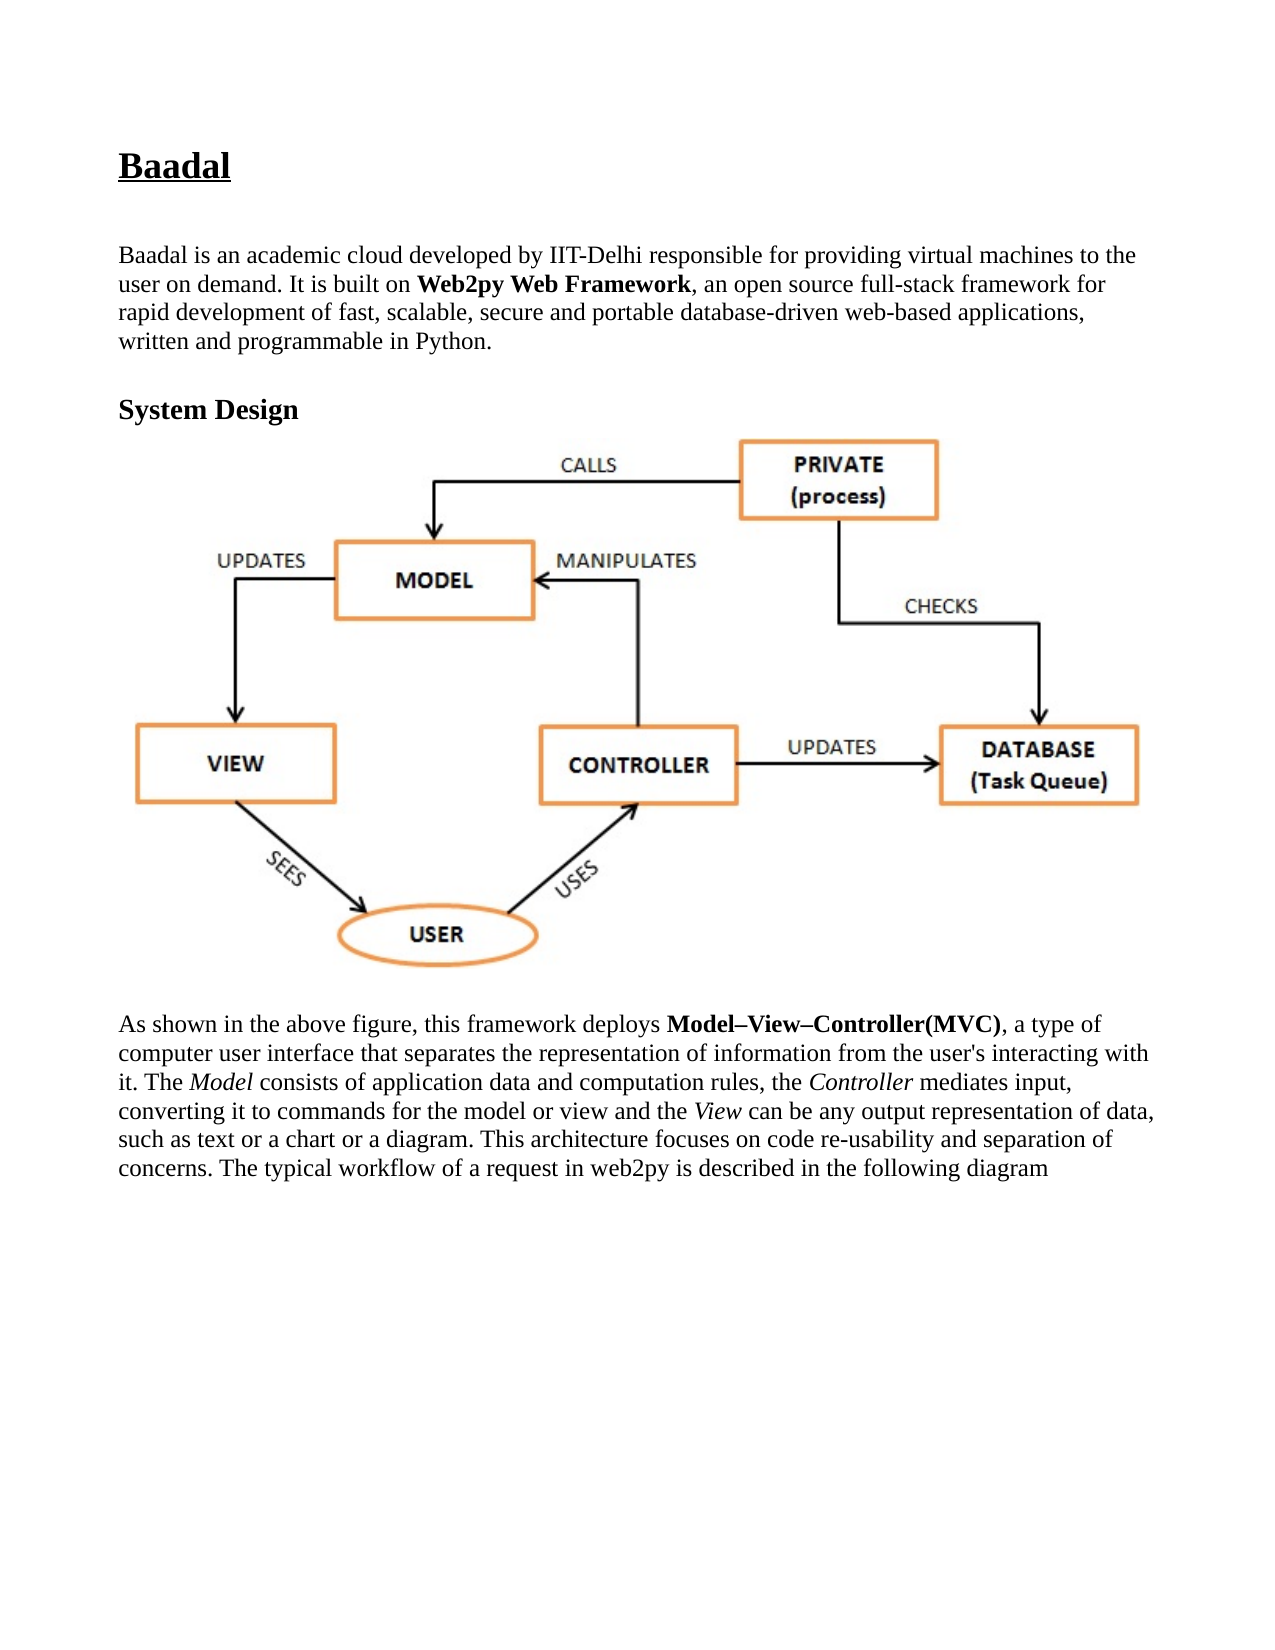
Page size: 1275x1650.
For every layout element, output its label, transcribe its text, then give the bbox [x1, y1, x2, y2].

picture [134, 438, 1141, 969]
subtitle System Design [118, 392, 1157, 426]
text Baadal is an academic cloud developed by IIT-Delhi responsible for providing virtual machines to the user on demand. It is built on Web2py Web Framework, an open source full-stack framework for rapid development of fast, scalable, secure and portable database-driven web-based applications, written and programmable in Python. [118, 240, 1157, 355]
text As shown in the above figure, this framework deploys Model–View–Controller(MVC), a type of computer user interface that separates the representation of information from the user's interacting with it. The Model consists of application data and computation rules, the Controller mediates input, converting it to commands for the model or view and the View can be any output representation of data, such as text or a chart or a diagram. This architecture focuses on code re-usability and separation of concerns. The typical workflow of a request in web2py is described in the following diagram [118, 1009, 1157, 1182]
subtitle Baadal [118, 143, 1157, 186]
